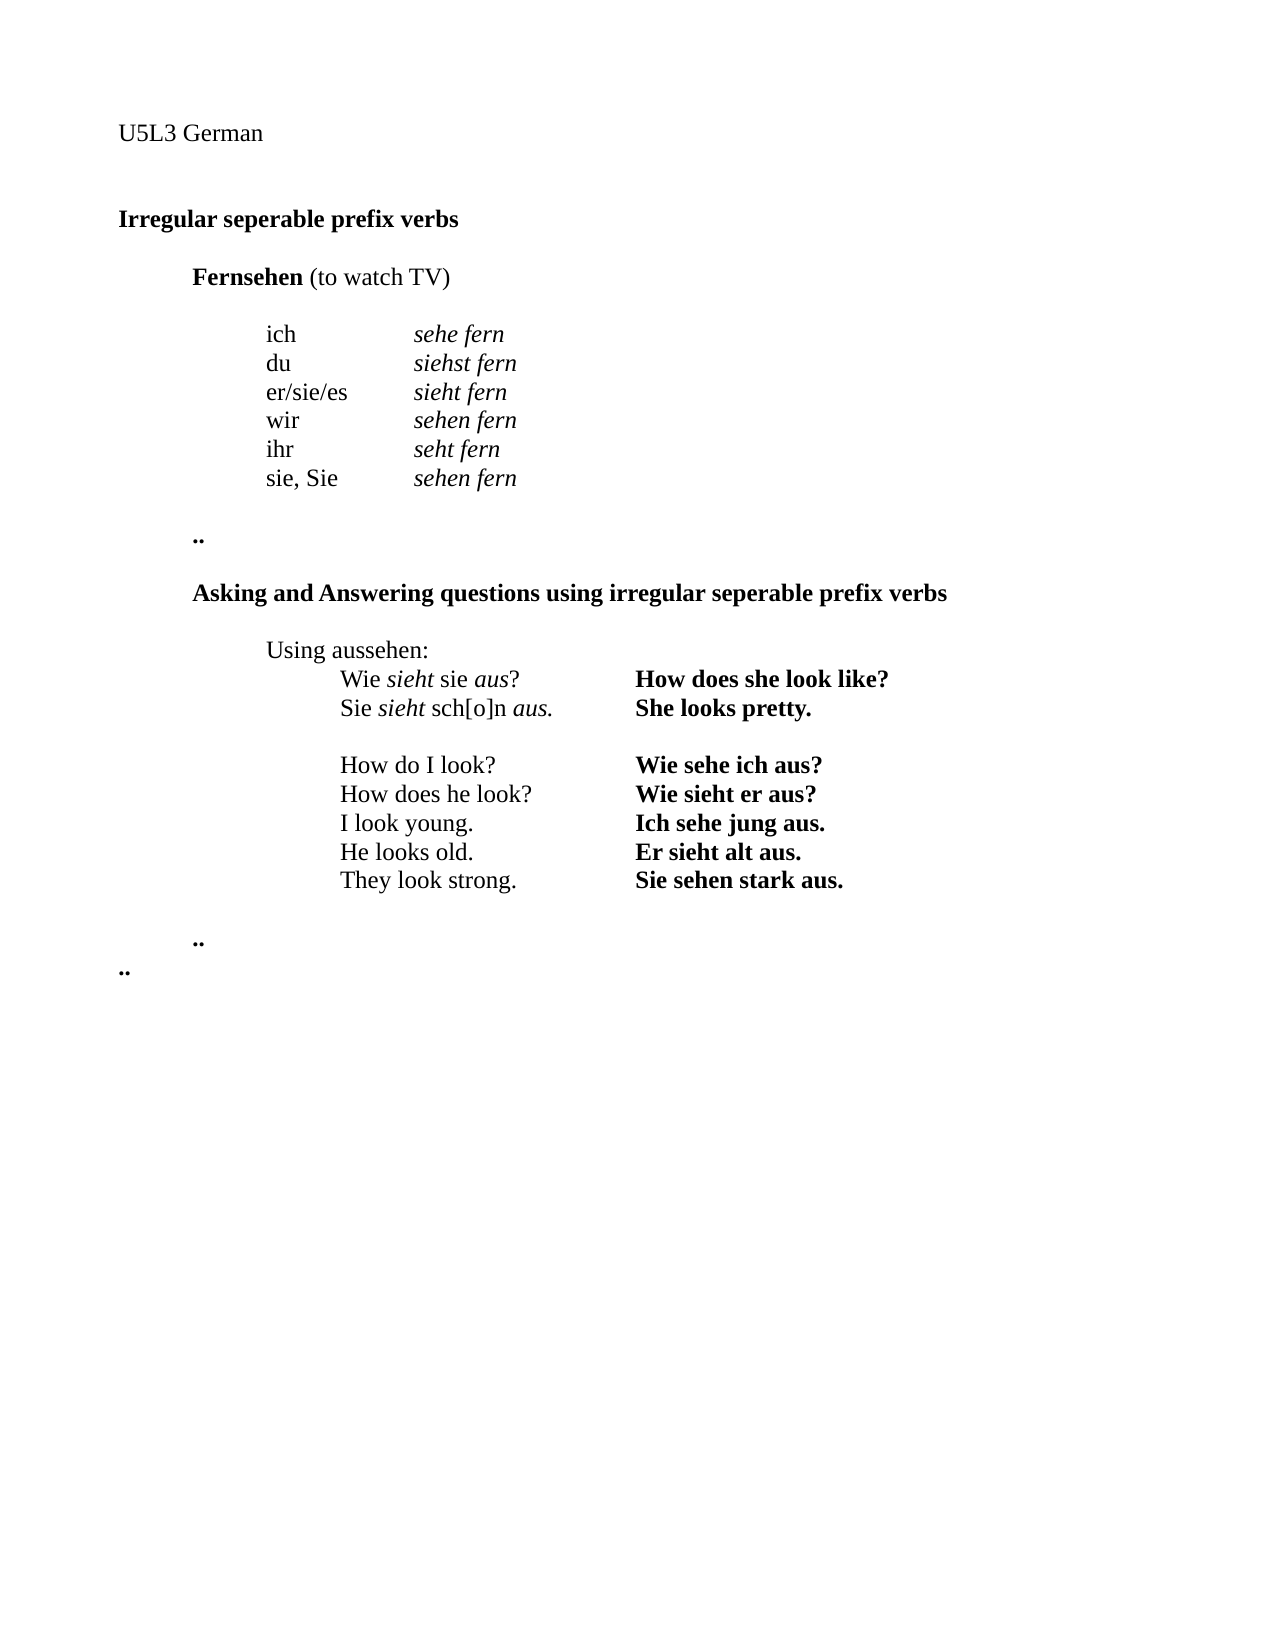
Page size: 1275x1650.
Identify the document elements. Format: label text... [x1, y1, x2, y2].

text sie, Sie sehen fern [118, 463, 1157, 492]
text How do I look? Wie sehe ich aus? [118, 751, 1157, 779]
text How does he look? Wie sieht er aus? [118, 779, 1157, 808]
text wir sehen fern [118, 406, 1157, 434]
text Using aussehen: [118, 636, 1157, 664]
text Irregular seperable prefix verbs [118, 204, 1157, 233]
text U5L3 German [118, 118, 1157, 147]
text .. [118, 952, 1157, 981]
text Wie sieht sie aus? How does she look like? [118, 664, 1157, 693]
text ich sehe fern [118, 319, 1157, 348]
text .. [118, 521, 1157, 549]
text He looks old. Er sieht alt aus. [118, 837, 1157, 866]
text They look strong. Sie sehen stark aus. [118, 866, 1157, 894]
text Fernsehen (to watch TV) [118, 262, 1157, 291]
text er/sie/es sieht fern [118, 377, 1157, 406]
text du siehst fern [118, 348, 1157, 377]
text .. [118, 923, 1157, 952]
text Asking and Answering questions using irregular seperable prefix verbs [118, 578, 1157, 607]
text I look young. Ich sehe jung aus. [118, 808, 1157, 837]
text ihr seht fern [118, 434, 1157, 463]
text Sie sieht sch[o]n aus. She looks pretty. [118, 693, 1157, 722]
